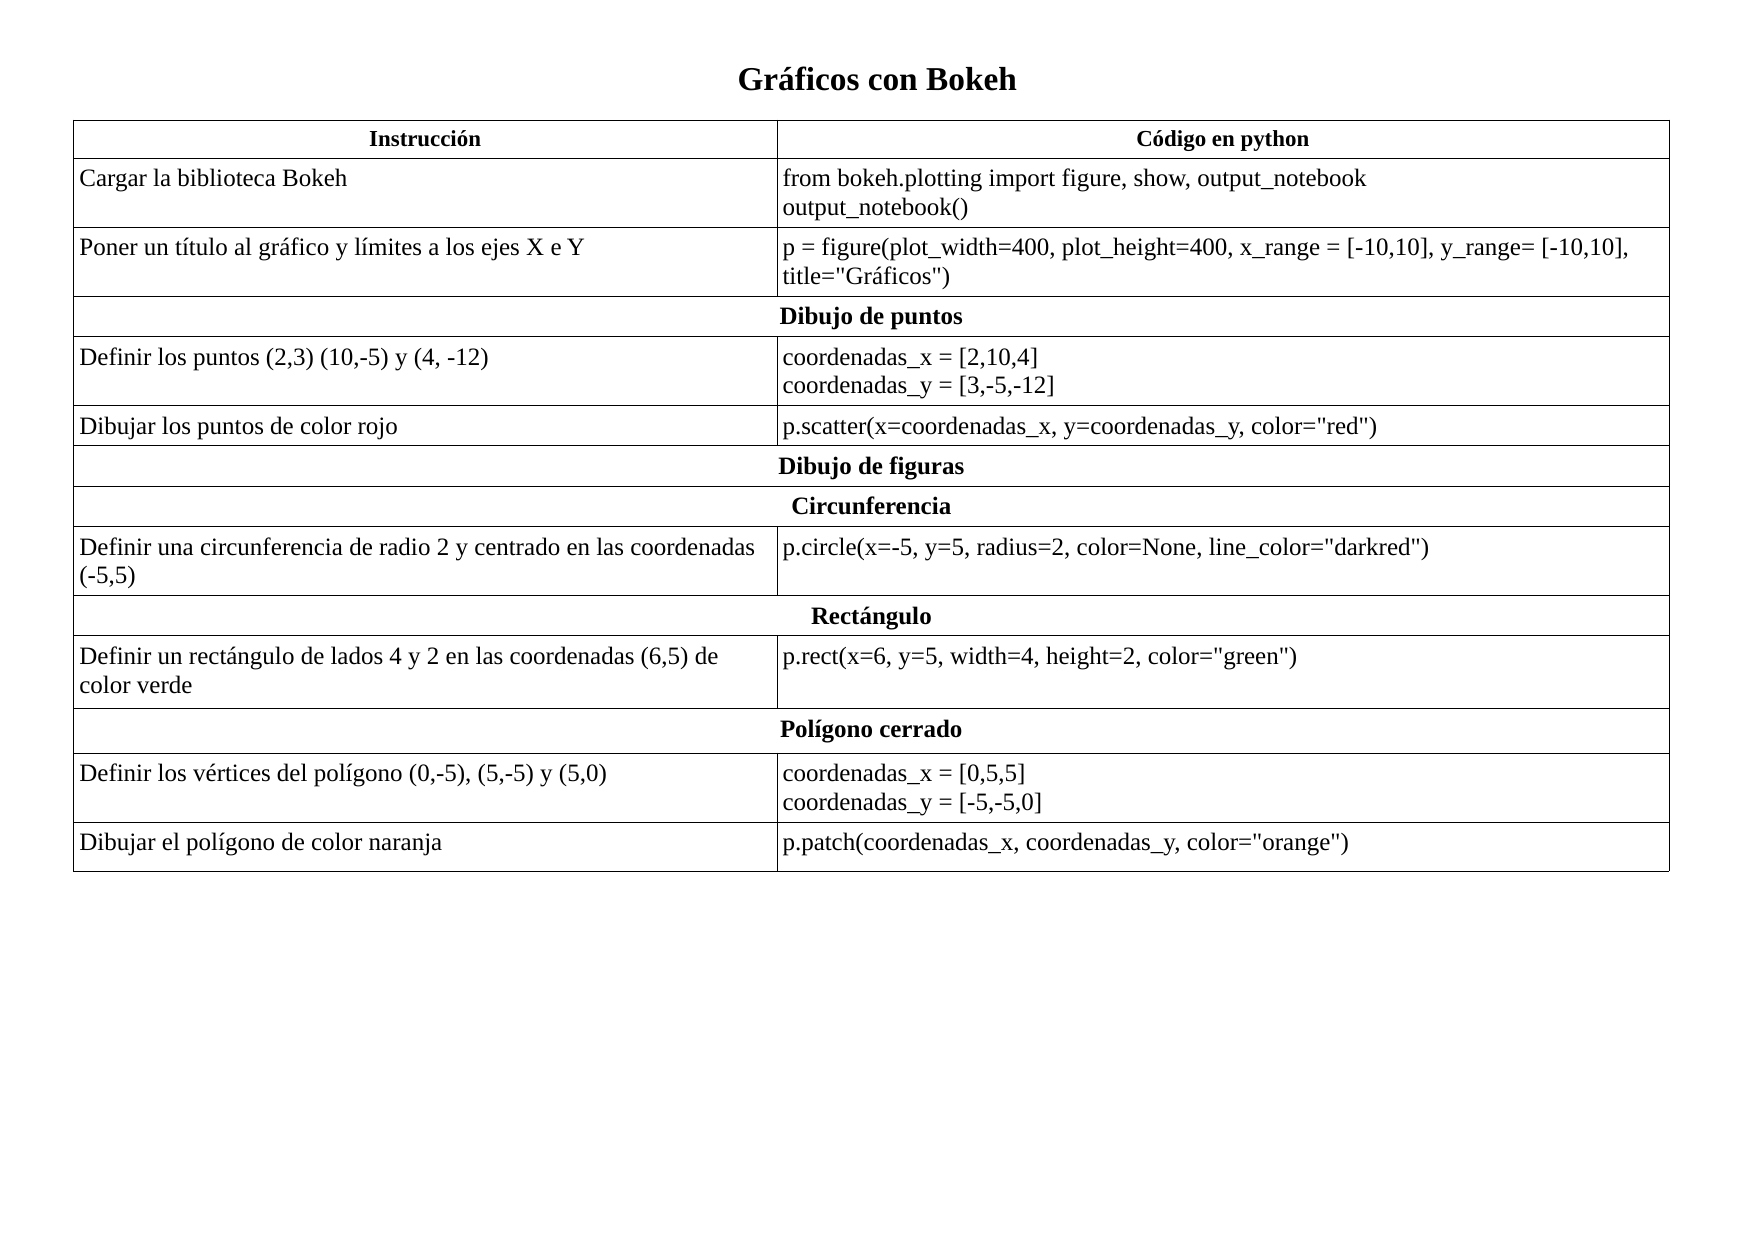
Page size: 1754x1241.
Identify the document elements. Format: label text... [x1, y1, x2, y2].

table_cell Definir una circunferencia de radio 2 y centrado en las coordenadas (-5,5) [74, 527, 777, 595]
table_cell Definir los vértices del polígono (0,-5), (5,-5) y (5,0) [74, 754, 777, 822]
table_cell p.rect(x=6, y=5, width=4, height=2, color="green") [778, 636, 1669, 708]
table_cell p.circle(x=-5, y=5, radius=2, color=None, line_color="darkred") [778, 527, 1669, 595]
table_cell p.scatter(x=coordenadas_x, y=coordenadas_y, color="red") [778, 406, 1669, 445]
table_cell Rectángulo [74, 596, 1669, 635]
table_cell Dibujar el polígono de color naranja [74, 823, 777, 871]
table_header Código en python [778, 121, 1669, 157]
table_cell Definir los puntos (2,3) (10,-5) y (4, -12) [74, 337, 777, 405]
table_cell Poner un título al gráfico y límites a los ejes X e Y [74, 228, 777, 296]
table_cell Cargar la biblioteca Bokeh [74, 159, 777, 227]
table_cell from bokeh.plotting import figure, show, output_notebook output_notebook() [778, 159, 1669, 227]
table_cell p = figure(plot_width=400, plot_height=400, x_range = [-10,10], y_range= [-10,10], title="Gráficos") [778, 228, 1669, 296]
table_cell Dibujo de puntos [74, 297, 1669, 336]
table_cell Polígono cerrado [74, 709, 1669, 752]
table_cell p.patch(coordenadas_x, coordenadas_y, color="orange") [778, 823, 1669, 871]
table_cell coordenadas_x = [0,5,5] coordenadas_y = [-5,-5,0] [778, 754, 1669, 822]
text Gráficos con Bokeh [118, 59, 1636, 97]
table_cell Circunferencia [74, 487, 1669, 526]
table_cell coordenadas_x = [2,10,4] coordenadas_y = [3,-5,-12] [778, 337, 1669, 405]
table_cell Definir un rectángulo de lados 4 y 2 en las coordenadas (6,5) de color verde [74, 636, 777, 708]
table_cell Dibujo de figuras [74, 446, 1669, 486]
table_cell Dibujar los puntos de color rojo [74, 406, 777, 445]
table_header Instrucción [74, 121, 777, 157]
